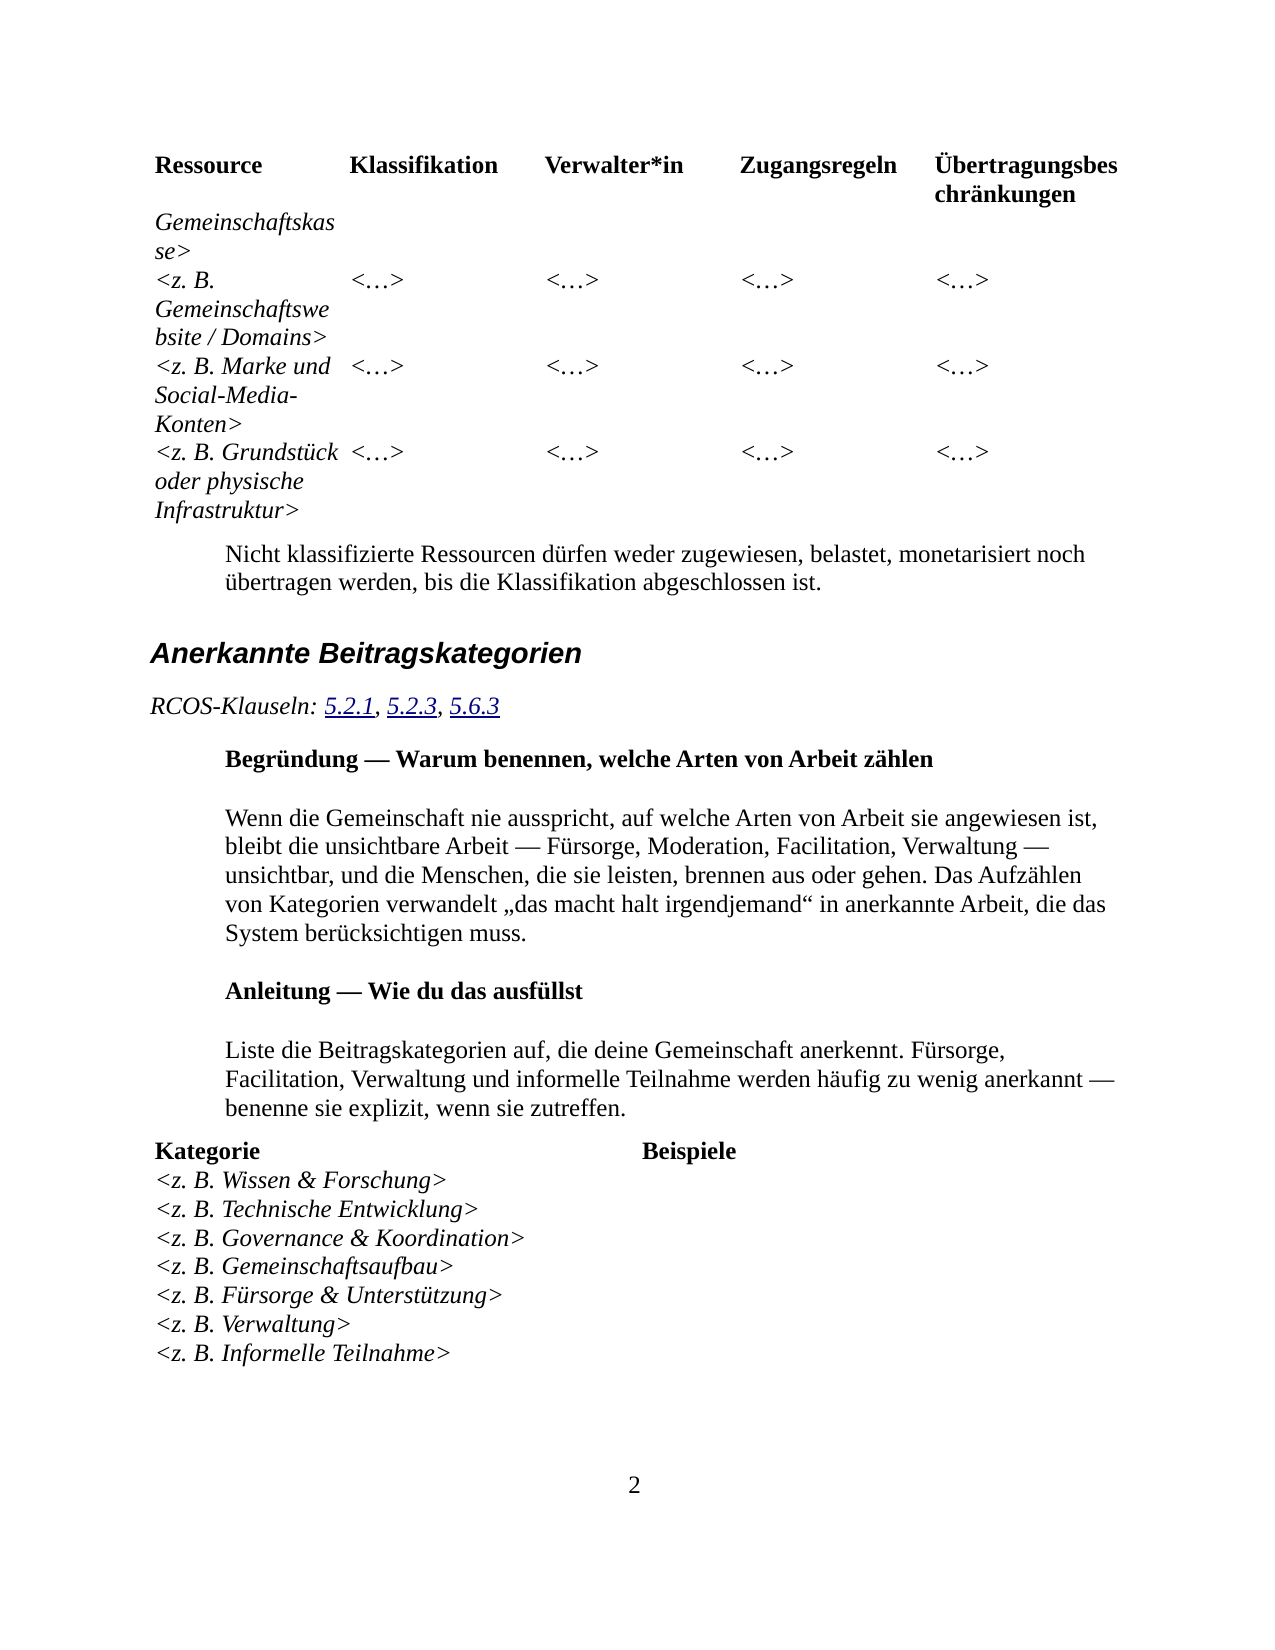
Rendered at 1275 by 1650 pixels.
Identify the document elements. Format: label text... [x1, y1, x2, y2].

table_cell <…> [930, 351, 1125, 437]
subtitle Anerkannte Beitragskategorien [150, 636, 1125, 670]
table_cell <z. B. Verwaltung> [150, 1309, 637, 1338]
table_cell [735, 208, 930, 265]
table_cell <…> [930, 438, 1125, 524]
table_cell [638, 1165, 1125, 1194]
text Anleitung — Wie du das ausfüllst [225, 976, 1125, 1005]
table_cell <…> [540, 438, 735, 524]
table_cell <z. B. Gemeinschaftswebsite / Domains> [150, 265, 345, 351]
table_header Übertragungsbeschränkungen [930, 150, 1125, 207]
table_cell [638, 1194, 1125, 1223]
table_cell <z. B. Wissen & Forschung> [150, 1165, 637, 1194]
table_cell <z. B. Governance & Koordination> [150, 1223, 637, 1251]
table_cell <…> [345, 438, 540, 524]
table_header Zugangsregeln [735, 150, 930, 207]
text Liste die Beitragskategorien auf, die deine Gemeinschaft anerkennt. Fürsorge, Facilitation, Verwaltung und informelle Teilnahme werden häufig zu wenig anerkannt — benenne sie explizit, wenn sie zutreffen. [225, 1035, 1125, 1121]
table_header Verwalter*in [540, 150, 735, 207]
table_cell <…> [345, 351, 540, 437]
text RCOS-Klauseln: 5.2.1, 5.2.3, 5.6.3 [150, 691, 1125, 720]
table_cell [930, 208, 1125, 265]
table_header Beispiele [638, 1136, 1125, 1165]
text Nicht klassifizierte Ressourcen dürfen weder zugewiesen, belastet, monetarisiert noch übertragen werden, bis die Klassifikation abgeschlossen ist. [225, 539, 1125, 596]
table_cell <z. B. Fürsorge & Unterstützung> [150, 1280, 637, 1309]
table_cell <z. B. Gemeinschaftsaufbau> [150, 1251, 637, 1280]
table_cell [638, 1280, 1125, 1309]
table_cell <…> [735, 438, 930, 524]
table_cell [540, 208, 735, 265]
table_cell [638, 1223, 1125, 1251]
table_cell <…> [540, 351, 735, 437]
text Begründung — Warum benennen, welche Arten von Arbeit zählen [225, 744, 1125, 773]
table_cell [638, 1338, 1125, 1366]
table_header Klassifikation [345, 150, 540, 207]
table_cell [638, 1309, 1125, 1338]
table_cell <z. B. Marke und Social-Media-Konten> [150, 351, 345, 437]
table_cell <z. B. Grundstück oder physische Infrastruktur> [150, 438, 345, 524]
table_cell <…> [540, 265, 735, 351]
table_cell <…> [930, 265, 1125, 351]
table_cell <…> [735, 265, 930, 351]
table_cell [345, 208, 540, 265]
table_cell <z. B. Informelle Teilnahme> [150, 1338, 637, 1366]
table_cell <…> [735, 351, 930, 437]
text Wenn die Gemeinschaft nie ausspricht, auf welche Arten von Arbeit sie angewiesen ist, bleibt die unsichtbare Arbeit — Fürsorge, Moderation, Facilitation, Verwaltung — unsichtbar, und die Menschen, die sie leisten, brennen aus oder gehen. Das Aufzählen von Kategorien verwandelt „das macht halt irgendjemand“ in anerkannte Arbeit, die das System berücksichtigen muss. [225, 803, 1125, 946]
table_cell <…> [345, 265, 540, 351]
table_header Ressource [150, 150, 345, 207]
table_header Kategorie [150, 1136, 637, 1165]
table_cell [638, 1251, 1125, 1280]
table_cell <z. B. Technische Entwicklung> [150, 1194, 637, 1223]
table_cell Gemeinschaftskasse> [150, 208, 345, 265]
